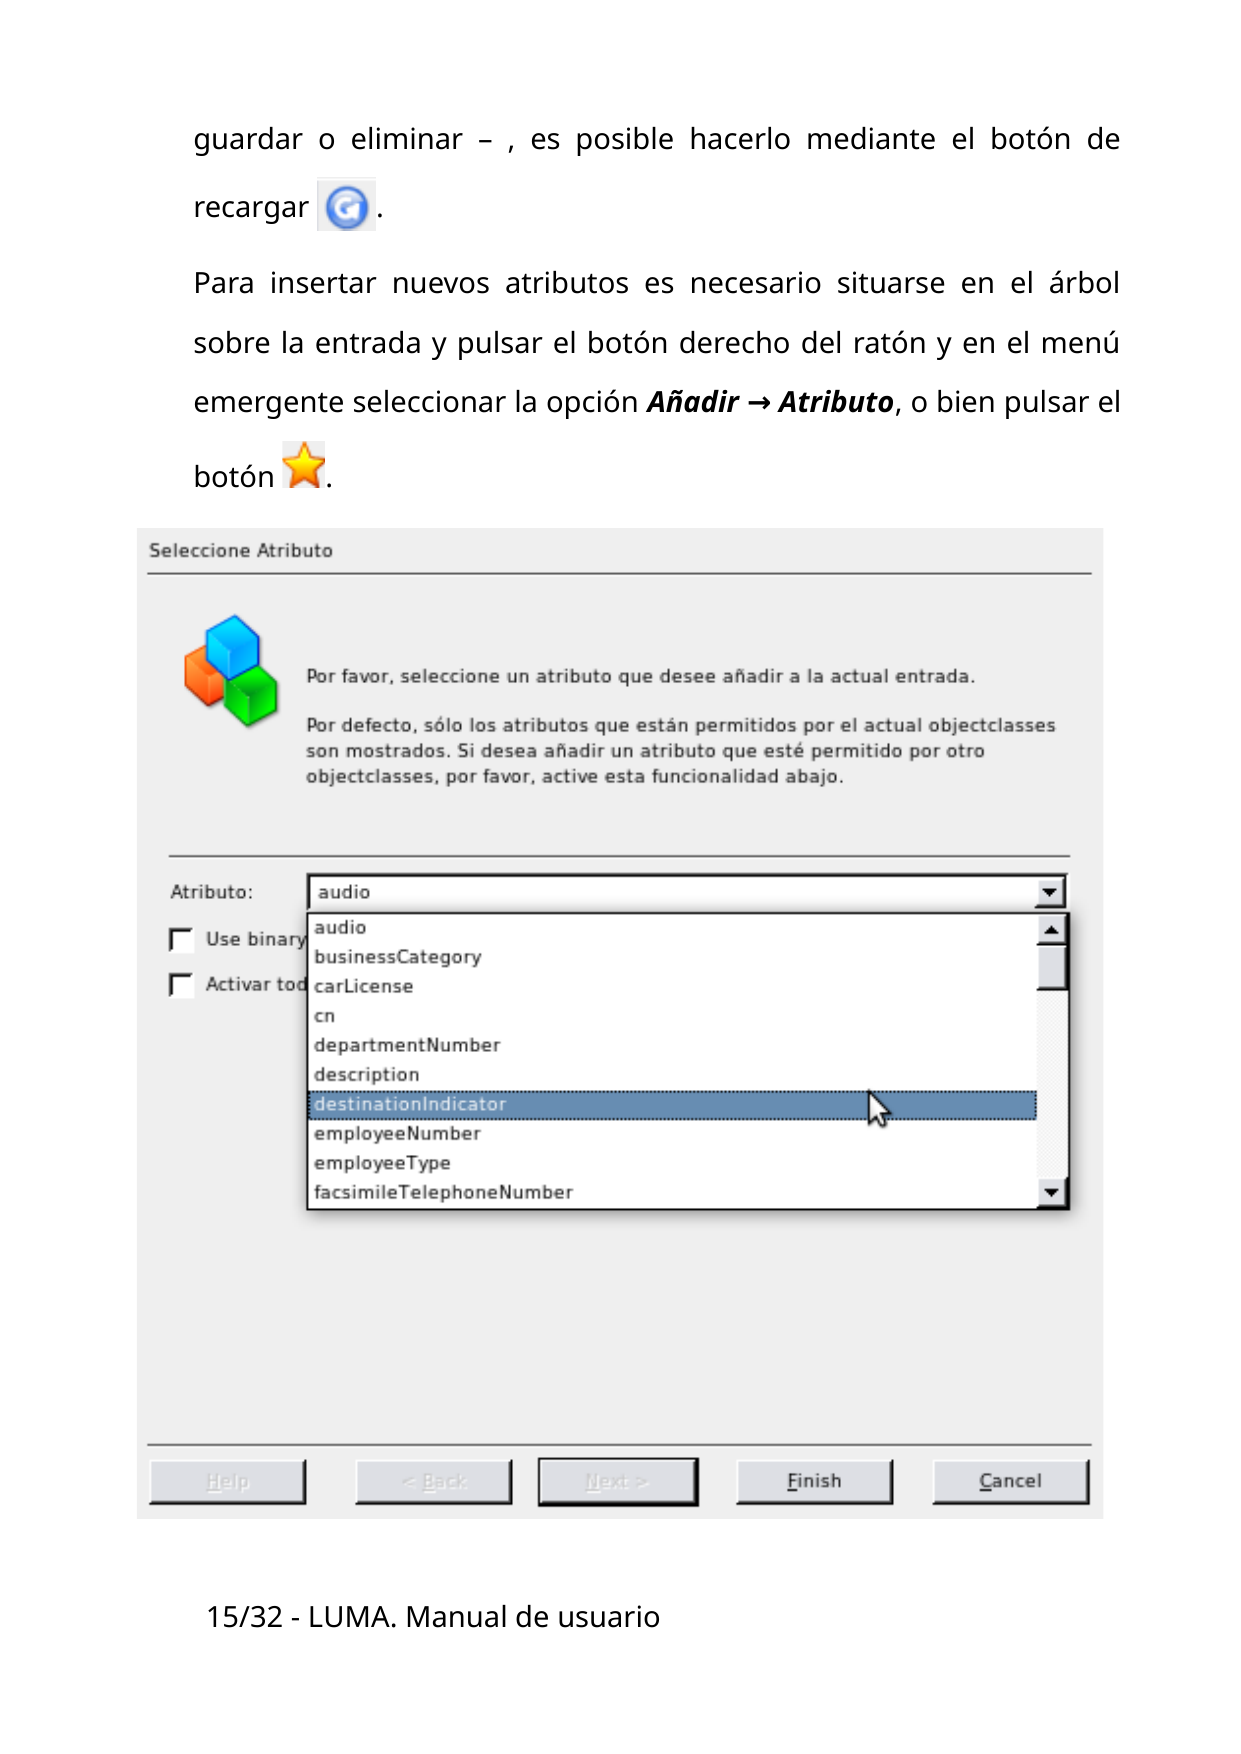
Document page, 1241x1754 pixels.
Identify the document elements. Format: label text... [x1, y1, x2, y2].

picture [317, 177, 376, 231]
picture [282, 441, 325, 488]
list guardar o eliminar – , es posible hacerlo mediante el botón de recargar . [156, 118, 1122, 230]
picture [136, 528, 1104, 1519]
list Para insertar nuevos atributos es necesario situarse en el árbol sobre la entrada y pulsar el botón derecho del ratón y en el menú emergente seleccionar la opción Añadir → Atributo, o bien pulsar el botón . [156, 263, 1122, 496]
